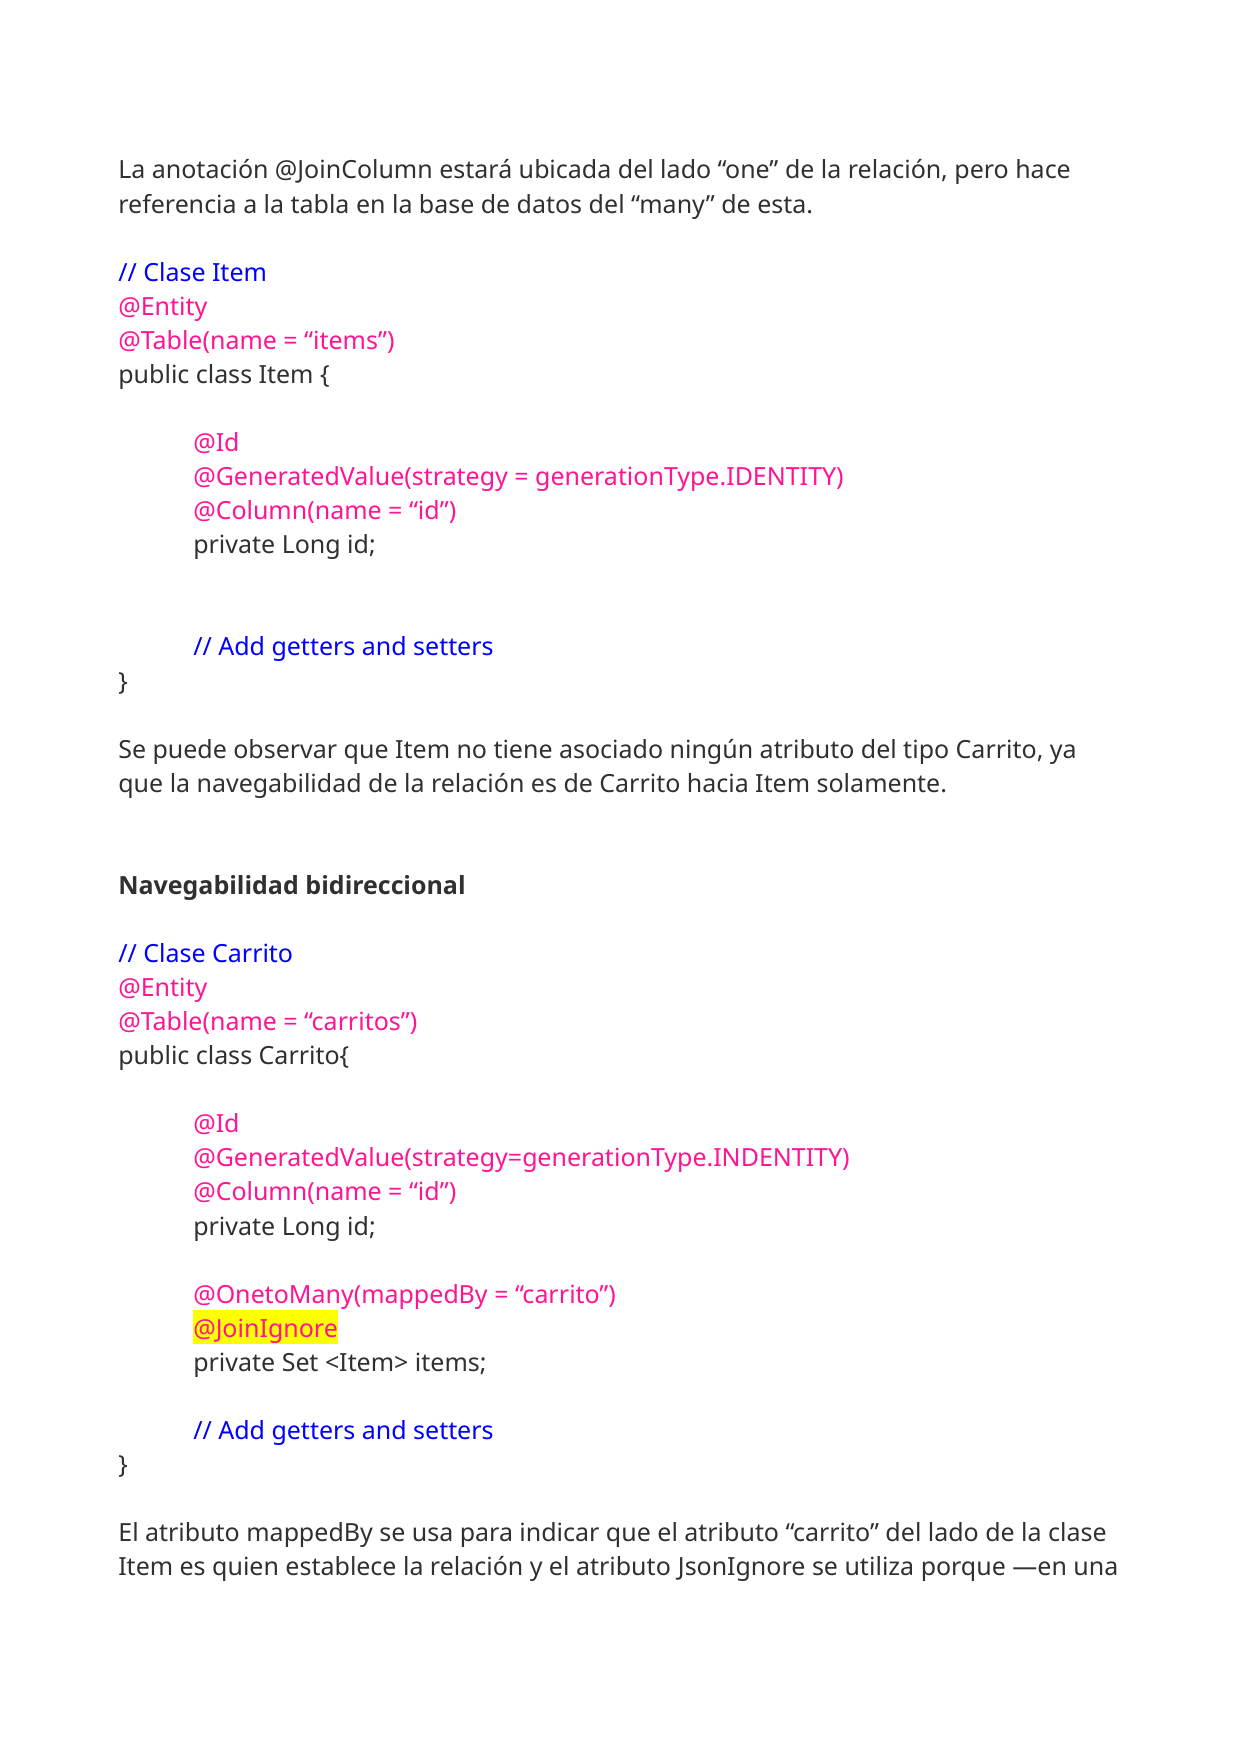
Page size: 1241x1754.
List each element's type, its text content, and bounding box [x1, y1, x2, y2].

text // Add getters and setters [118, 629, 1122, 663]
text @OnetoMany(mappedBy = “carrito”) [118, 1276, 1122, 1310]
text @Id [118, 1106, 1122, 1140]
text @Entity [118, 288, 1122, 322]
text // Clase Item [118, 254, 1122, 288]
text @Column(name = “id”) [118, 493, 1122, 527]
text @JoinIgnore [118, 1310, 1122, 1344]
text private Long id; [118, 1208, 1122, 1242]
text } [118, 663, 1122, 697]
text La anotación @JoinColumn estará ubicada del lado “one” de la relación, pero hace referencia a la tabla en la base de datos del “many” de esta. [118, 152, 1122, 220]
text @Entity [118, 970, 1122, 1004]
text Se puede observar que Item no tiene asociado ningún atributo del tipo Carrito, ya que la navegabilidad de la relación es de Carrito hacia Item solamente. [118, 731, 1122, 799]
text Navegabilidad bidireccional [118, 867, 1122, 902]
text @GeneratedValue(strategy = generationType.IDENTITY) [118, 459, 1122, 493]
text @Column(name = “id”) [118, 1174, 1122, 1208]
text public class Item { [118, 357, 1122, 391]
text @GeneratedValue(strategy=generationType.INDENTITY) [118, 1140, 1122, 1174]
text El atributo mappedBy se usa para indicar que el atributo “carrito” del lado de la clase Item es quien establece la relación y el atributo JsonIgnore se utiliza porque —en una [118, 1515, 1122, 1583]
text public class Carrito{ [118, 1038, 1122, 1072]
text } [118, 1447, 1122, 1481]
text @Table(name = “items”) [118, 322, 1122, 357]
text // Clase Carrito [118, 936, 1122, 970]
text @Table(name = “carritos”) [118, 1004, 1122, 1038]
text @Id [118, 425, 1122, 459]
text // Add getters and setters [118, 1412, 1122, 1447]
text private Long id; [118, 527, 1122, 561]
text private Set <Item> items; [118, 1344, 1122, 1378]
